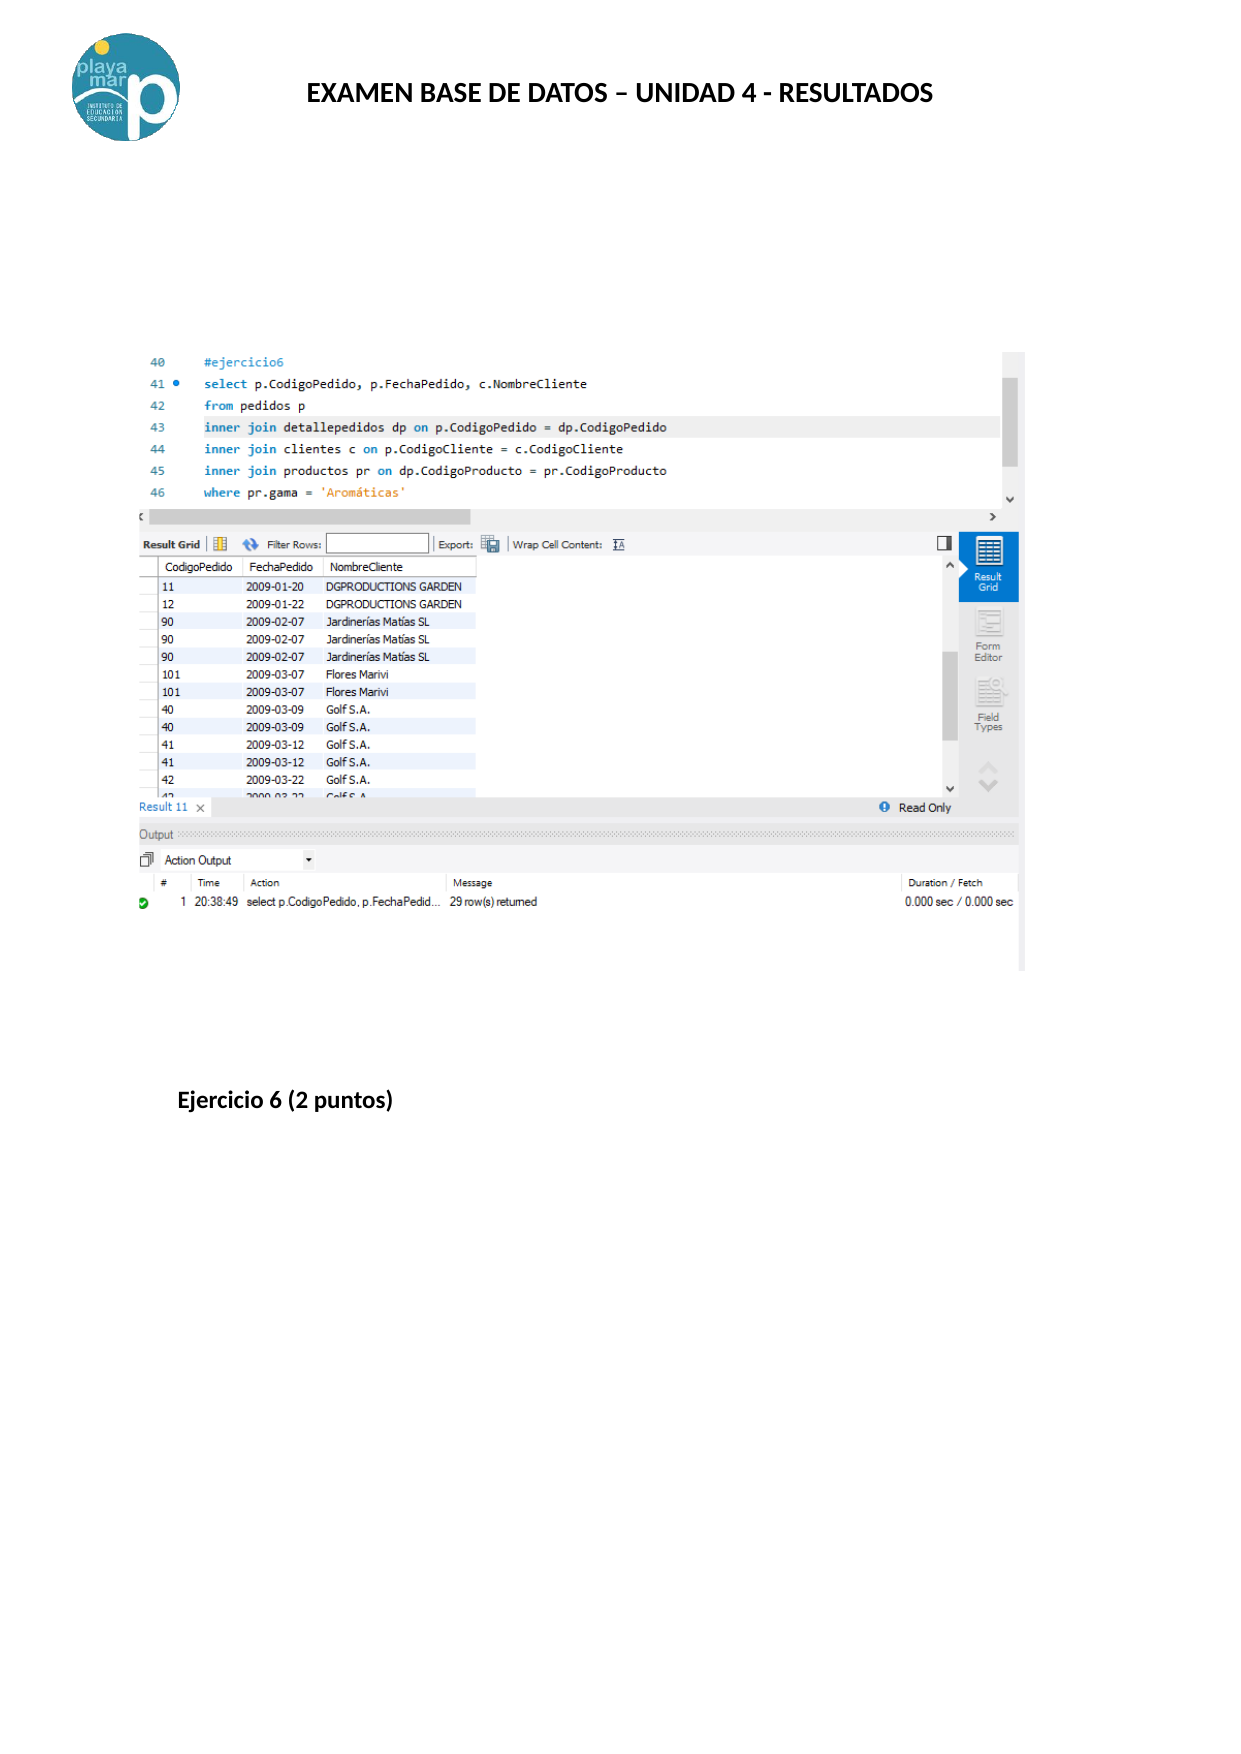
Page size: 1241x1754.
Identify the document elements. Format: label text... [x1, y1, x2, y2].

text Ejercicio 6 (2 puntos) [177, 1084, 1063, 1114]
picture [139, 352, 1026, 971]
picture [65, 30, 186, 148]
